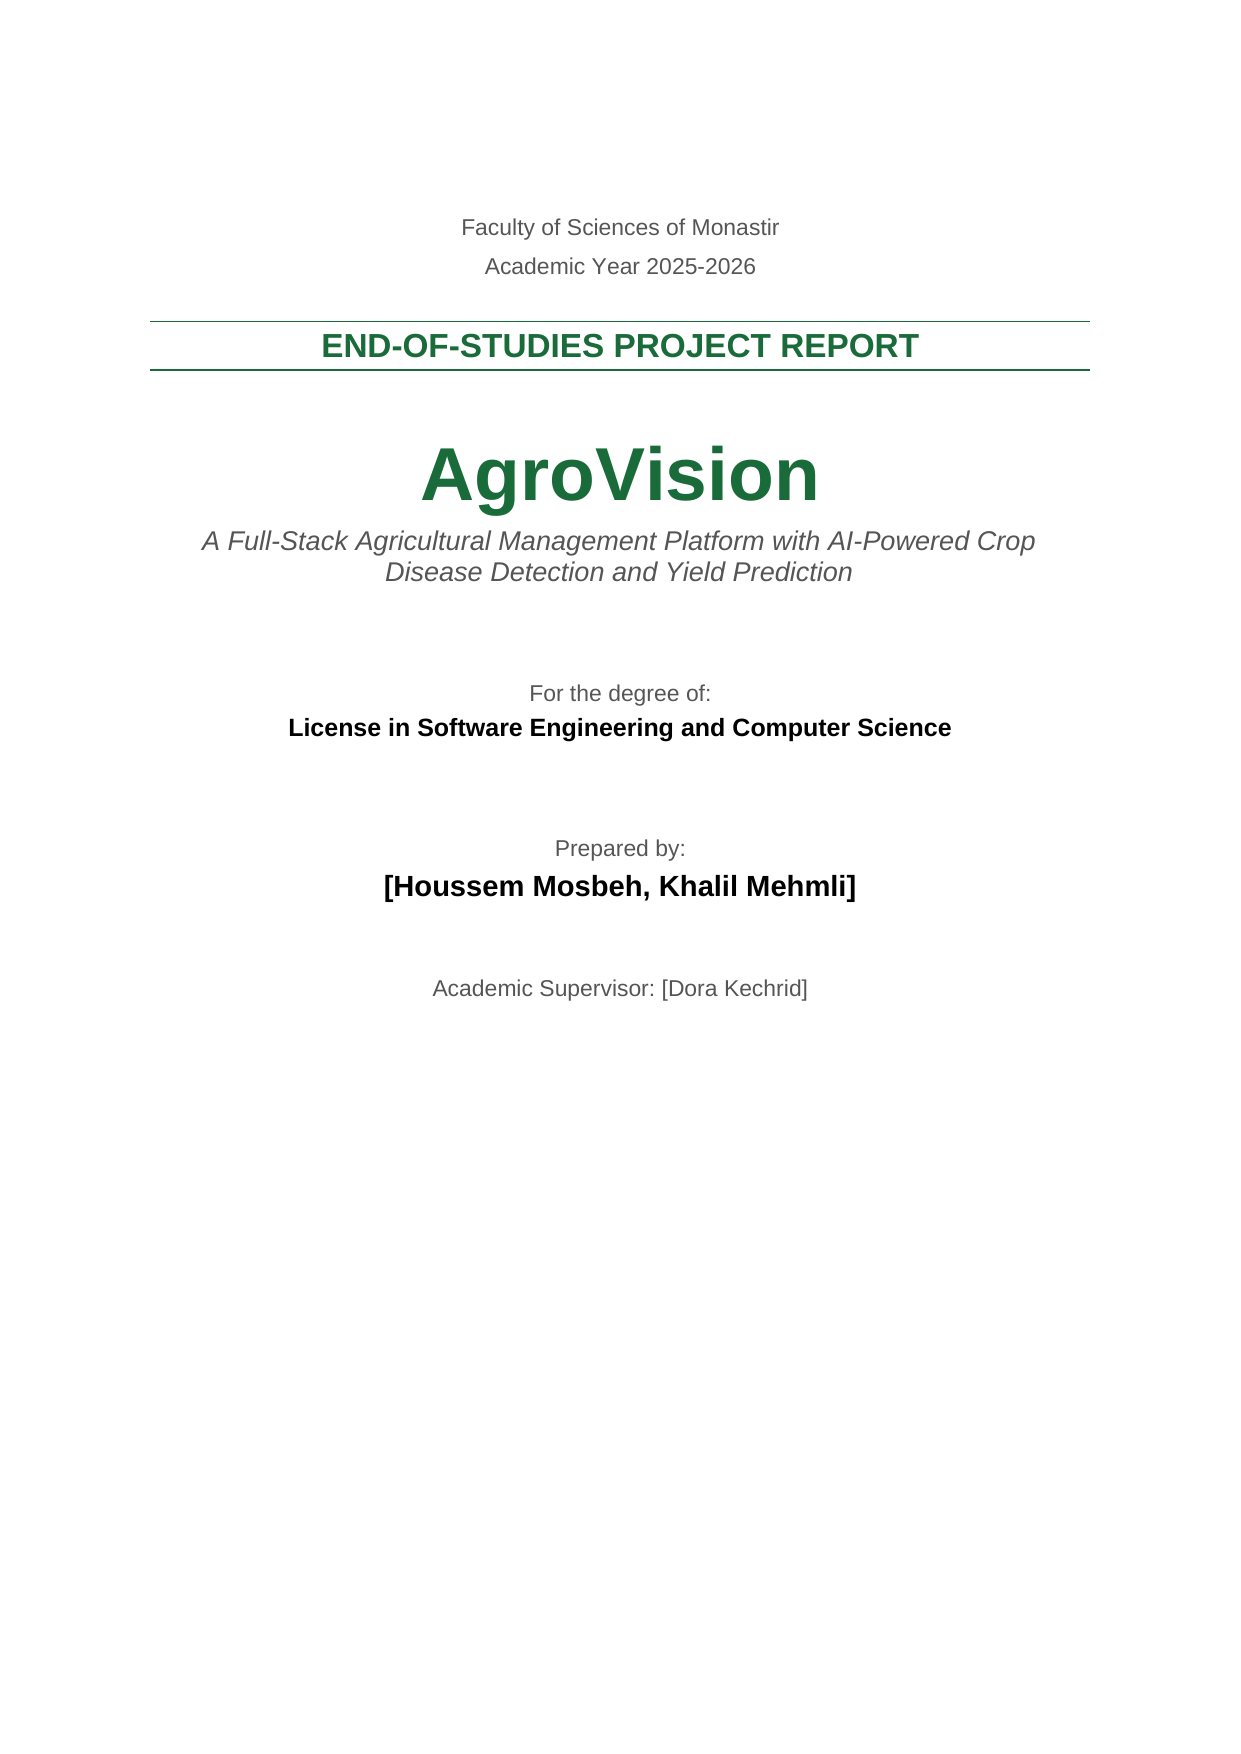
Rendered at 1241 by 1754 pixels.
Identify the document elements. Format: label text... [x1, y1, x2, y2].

text Faculty of Sciences of Monastir [150, 214, 1090, 240]
text END-OF-STUDIES PROJECT REPORT [150, 322, 1090, 369]
text License in Software Engineering and Computer Science [150, 713, 1090, 742]
text Academic Supervisor: [Dora Kechrid] [150, 975, 1090, 1002]
text Prepared by: [150, 835, 1090, 861]
text A Full-Stack Agricultural Management Platform with AI-Powered Crop Disease Detection and Yield Prediction [150, 525, 1090, 587]
text Academic Year 2025-2026 [150, 253, 1090, 279]
text For the degree of: [150, 680, 1090, 707]
text [Houssem Mosbeh, Khalil Mehmli] [150, 869, 1090, 903]
text AgroVision [150, 430, 1090, 517]
